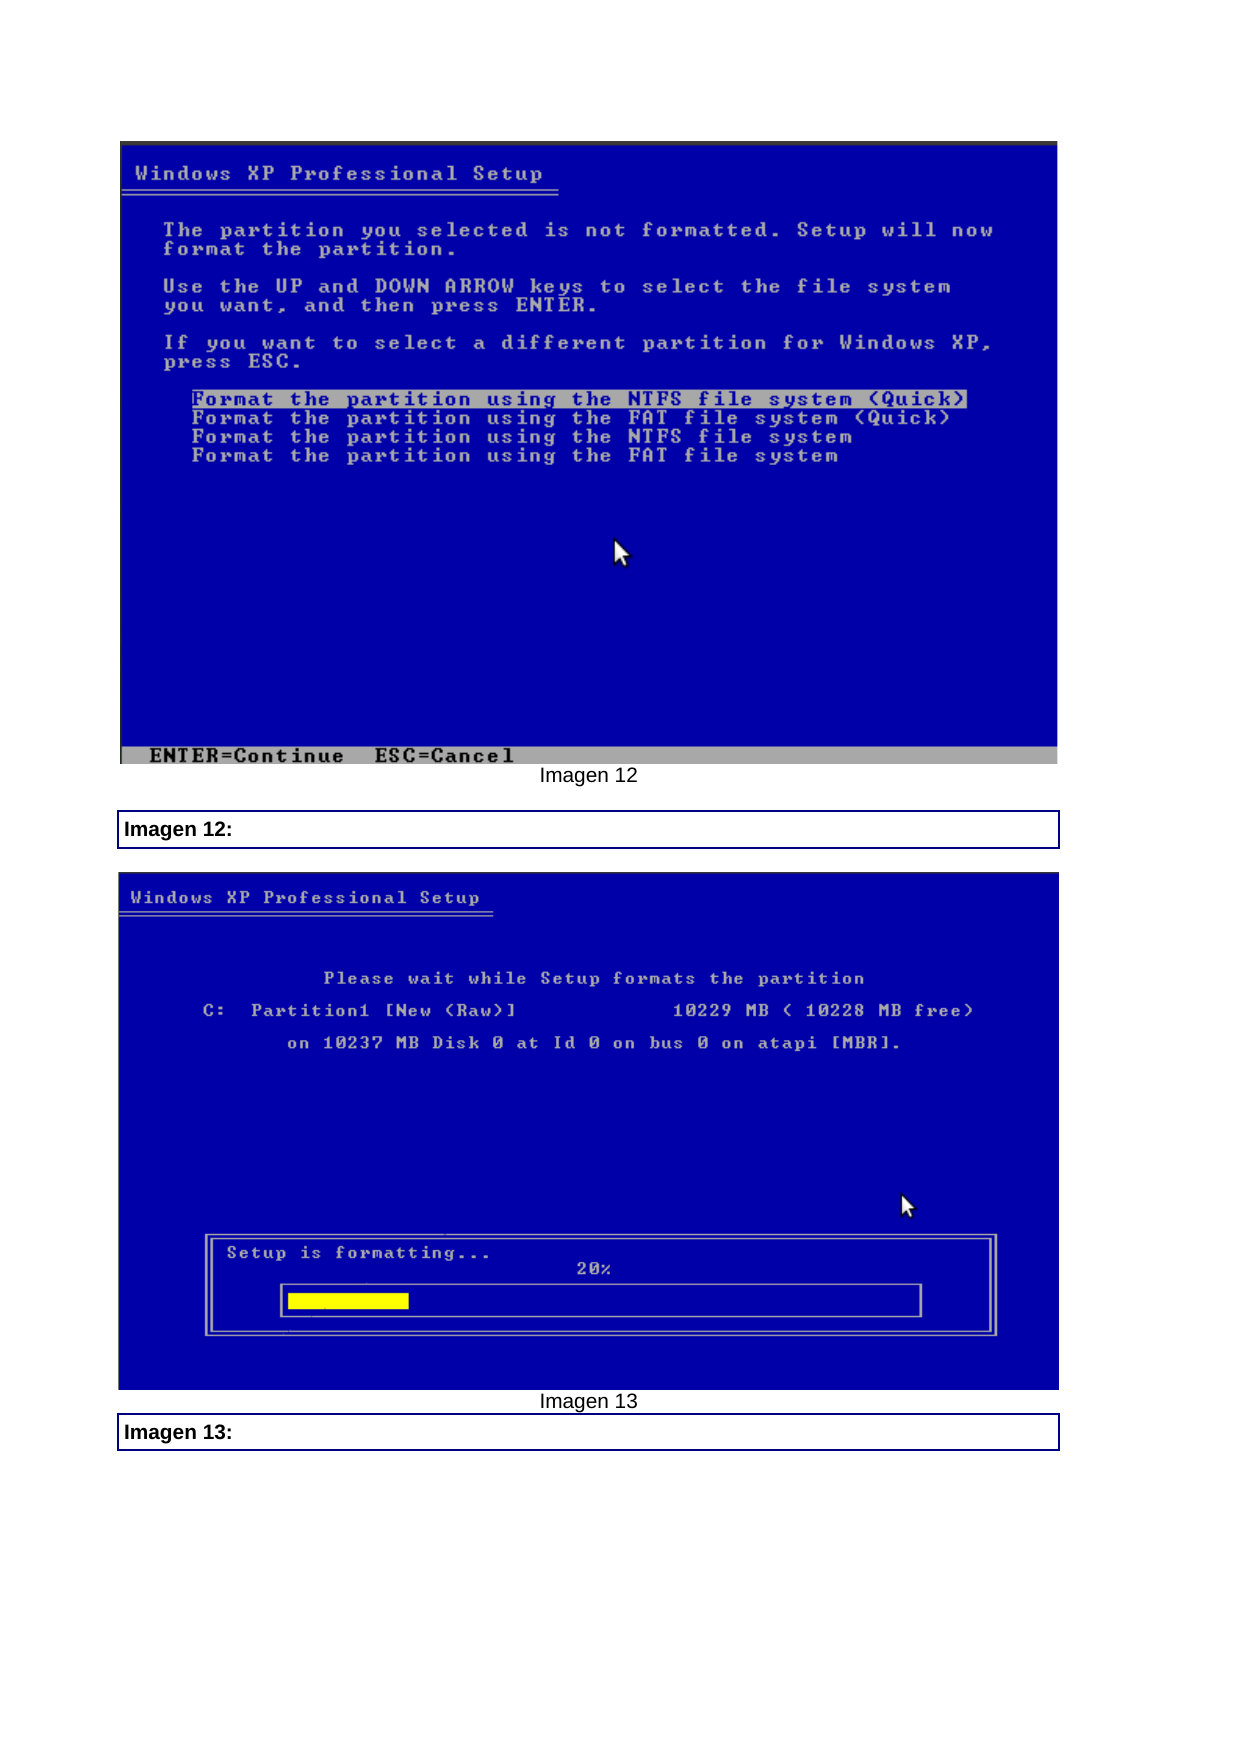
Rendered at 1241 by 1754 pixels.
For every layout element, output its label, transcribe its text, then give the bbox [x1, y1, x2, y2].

picture [120, 141, 1058, 764]
text Imagen 12 [120, 764, 1057, 787]
picture [118, 872, 1059, 1390]
table_header Imagen 13: [119, 1415, 1058, 1449]
text Imagen 13 [118, 1390, 1059, 1412]
table_header Imagen 12: [119, 812, 1058, 847]
